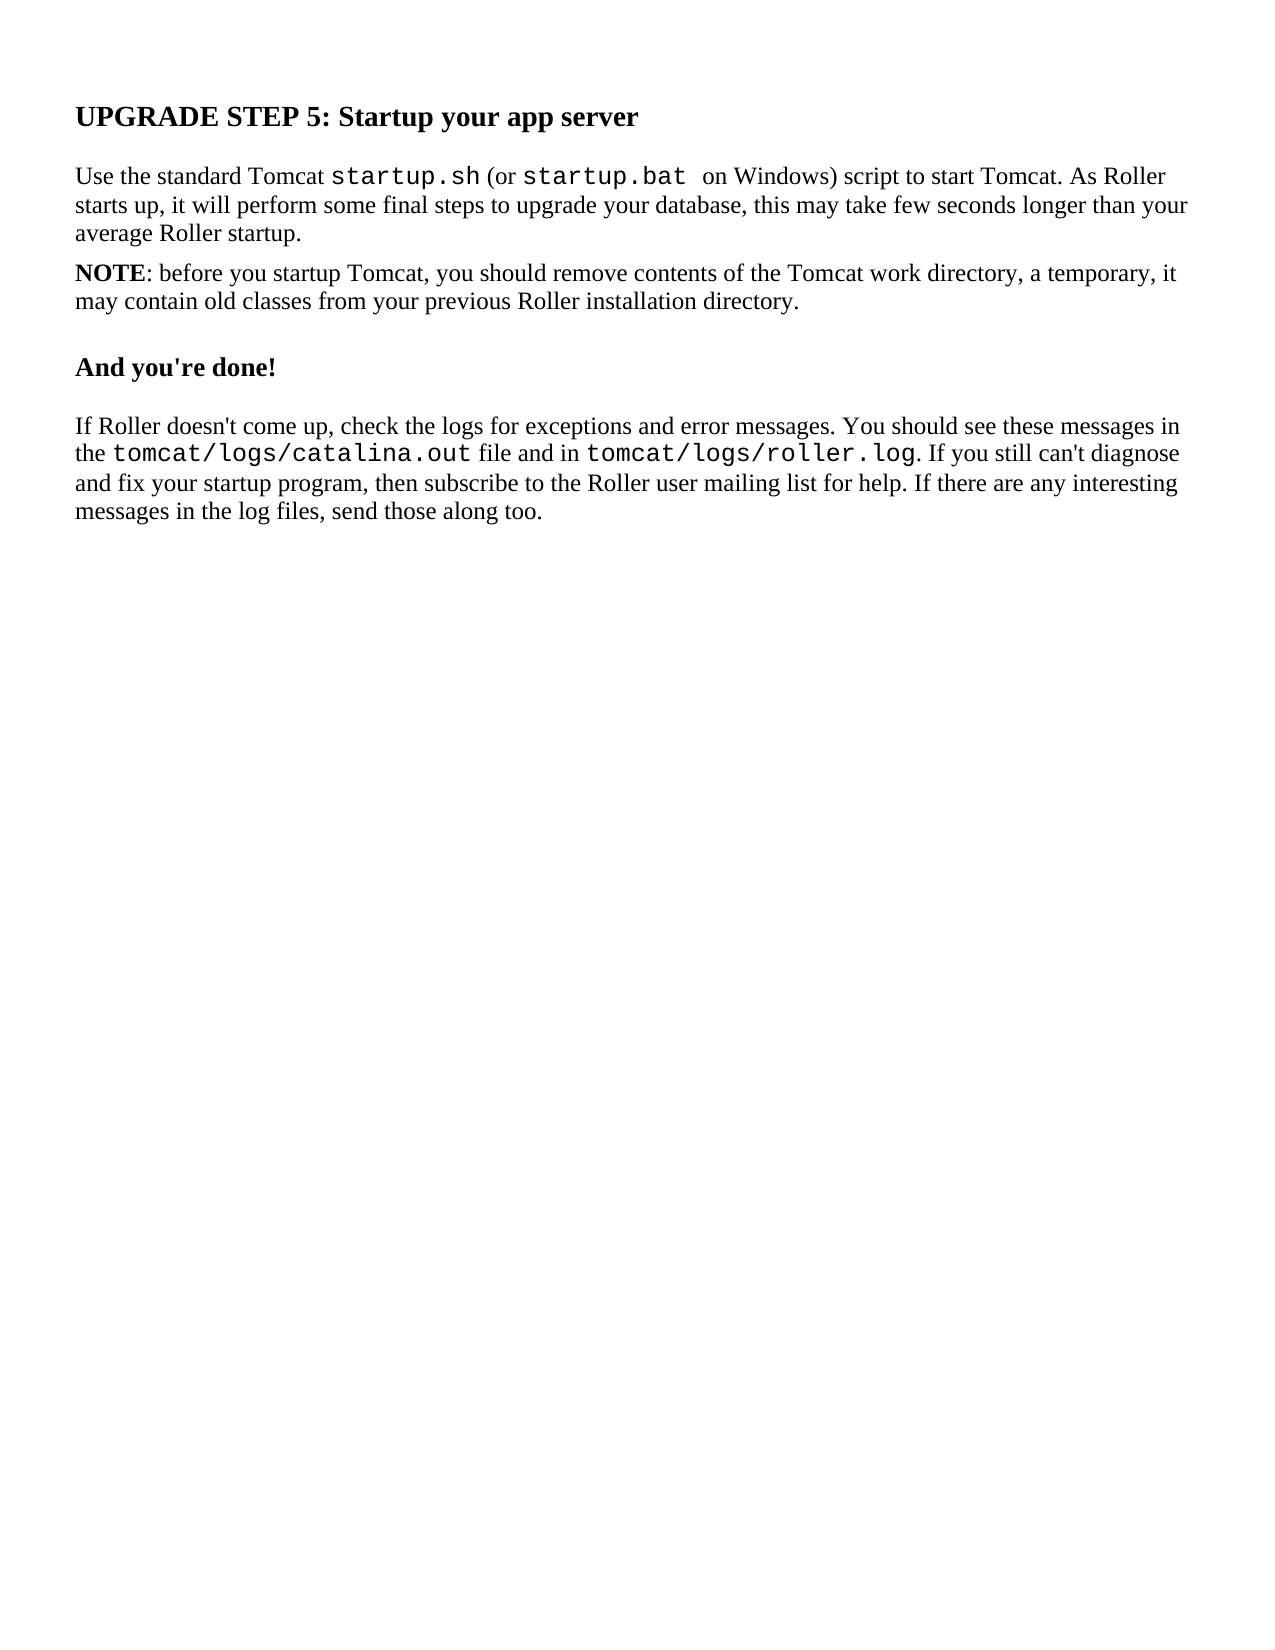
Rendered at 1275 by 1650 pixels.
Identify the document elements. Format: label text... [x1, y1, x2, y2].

subtitle UPGRADE STEP 5: Startup your app server [75, 100, 1200, 132]
text Use the standard Tomcat startup.sh (or startup.bat on Windows) script to start Tomcat. As Roller starts up, it will perform some final steps to upgrade your database, this may take few seconds longer than your average Roller startup. [75, 162, 1200, 247]
text If Roller doesn't come up, check the logs for exceptions and error messages. You should see these messages in the tomcat/logs/catalina.out file and in tomcat/logs/roller.log. If you still can't diagnose and fix your startup program, then subscribe to the Roller user mailing list for help. If there are any interesting messages in the log files, send those along too. [75, 412, 1200, 525]
subtitle And you're done! [75, 352, 1200, 382]
text NOTE: before you startup Tomcat, you should remove contents of the Tomcat work directory, a temporary, it may contain old classes from your previous Roller installation directory. [75, 259, 1200, 315]
